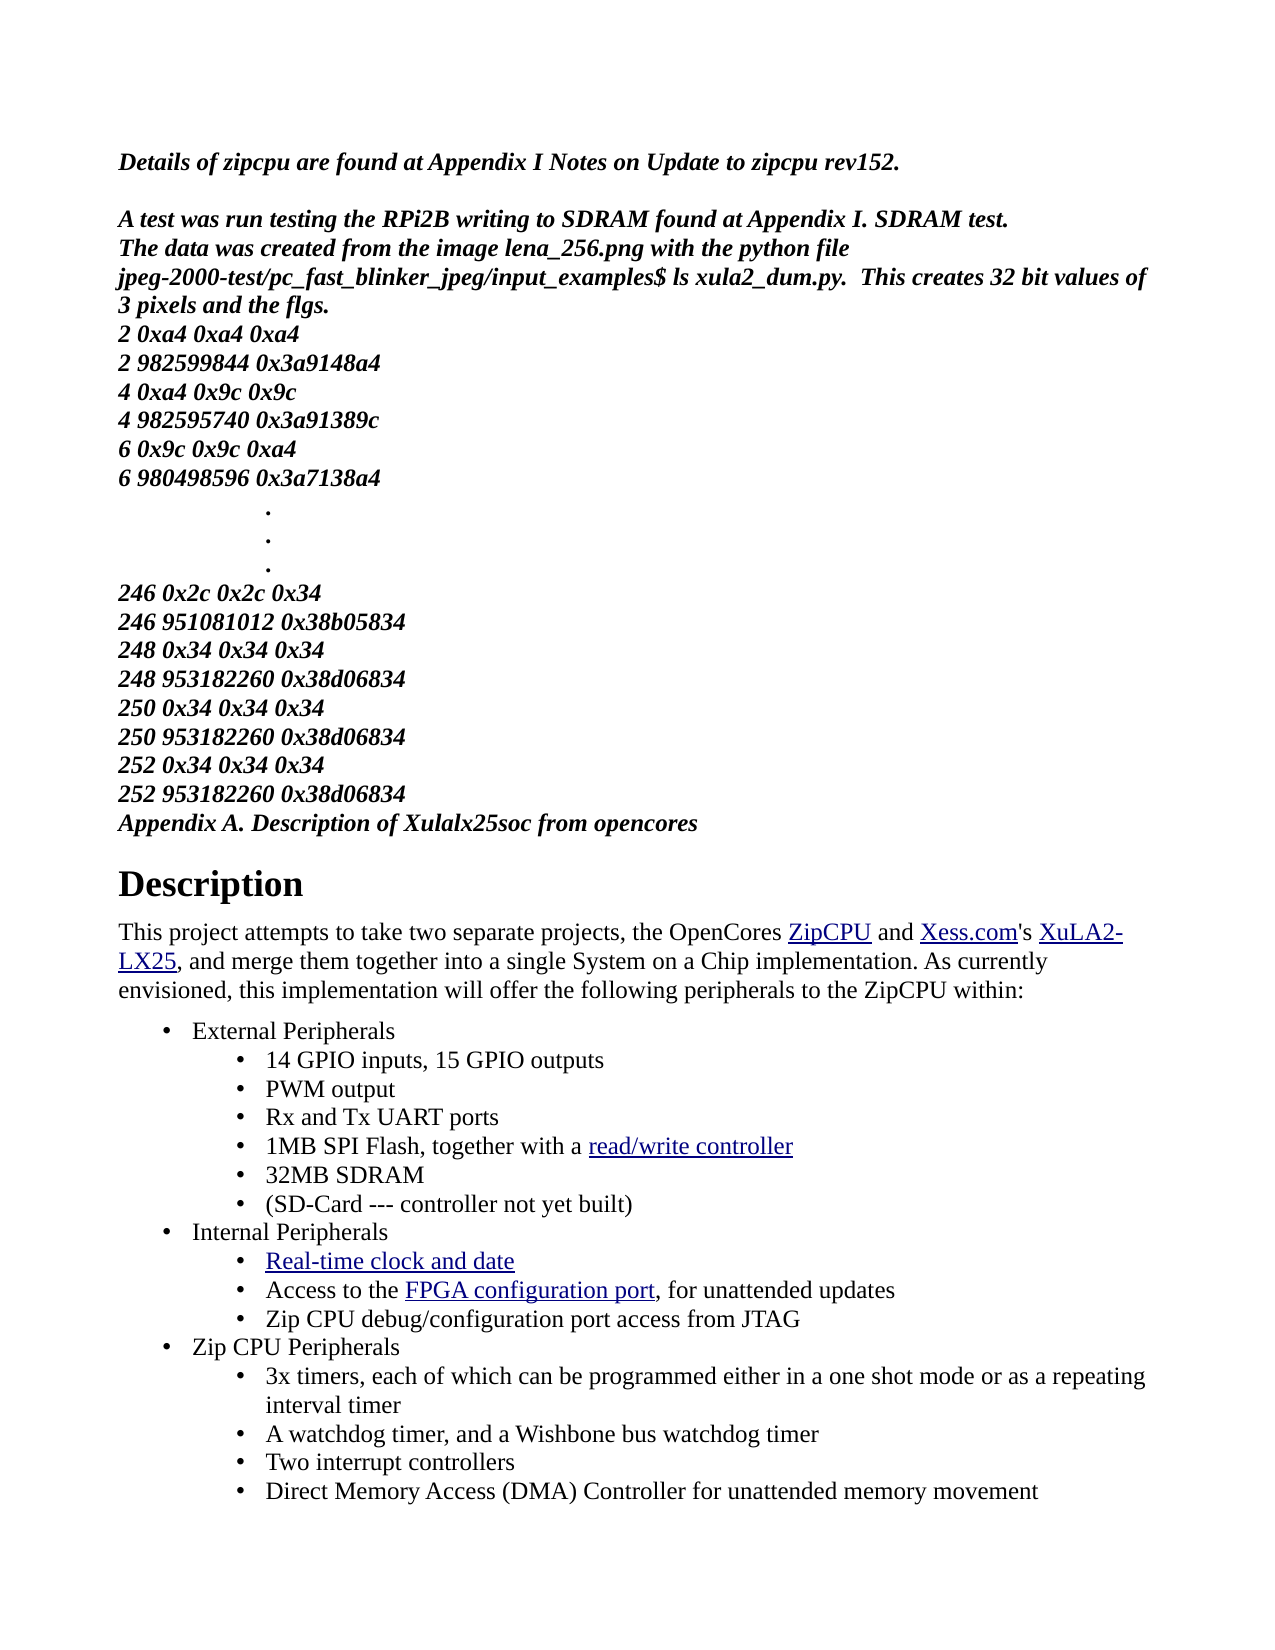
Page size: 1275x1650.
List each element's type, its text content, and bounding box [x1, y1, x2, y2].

list Direct Memory Access (DMA) Controller for unattended memory movement [236, 1476, 1157, 1505]
text A test was run testing the RPi2B writing to SDRAM found at Appendix I. SDRAM test. [118, 204, 1157, 233]
text 246 0x2c 0x2c 0x34 [118, 578, 1157, 607]
text 6 980498596 0x3a7138a4 [118, 463, 1157, 492]
list 1MB SPI Flash, together with a read/write controller [236, 1131, 1157, 1160]
text This project attempts to take two separate projects, the OpenCores ZipCPU and Xess.com's XuLA2-LX25, and merge them together into a single System on a Chip implementation. As currently envisioned, this implementation will offer the following peripherals to the ZipCPU within: [118, 917, 1157, 1004]
text 6 0x9c 0x9c 0xa4 [118, 434, 1157, 463]
list Access to the FPGA configuration port, for unattended updates [236, 1275, 1157, 1304]
text 250 0x34 0x34 0x34 [118, 693, 1157, 722]
text The data was created from the image lena_256.png with the python file jpeg-2000-test/pc_fast_blinker_jpeg/input_examples$ ls xula2_dum.py. This creates 32 bit values of 3 pixels and the flgs. [118, 233, 1157, 319]
text 4 0xa4 0x9c 0x9c [118, 377, 1157, 406]
list PWM output [236, 1074, 1157, 1102]
list External Peripherals [162, 1016, 1157, 1045]
list Internal Peripherals [162, 1217, 1157, 1246]
text . [118, 492, 1157, 521]
list (SD-Card --- controller not yet built) [236, 1189, 1157, 1217]
text 4 982595740 0x3a91389c [118, 406, 1157, 434]
text Appendix A. Description of Xulalx25soc from opencores [118, 808, 1157, 837]
list Zip CPU Peripherals [162, 1332, 1157, 1361]
list Two interrupt controllers [236, 1447, 1157, 1476]
text 2 982599844 0x3a9148a4 [118, 348, 1157, 377]
text 2 0xa4 0xa4 0xa4 [118, 319, 1157, 348]
text . [118, 549, 1157, 578]
list Real-time clock and date [236, 1246, 1157, 1275]
text 250 953182260 0x38d06834 [118, 722, 1157, 751]
text 246 951081012 0x38b05834 [118, 607, 1157, 636]
list 32MB SDRAM [236, 1160, 1157, 1189]
list Rx and Tx UART ports [236, 1102, 1157, 1131]
text 248 953182260 0x38d06834 [118, 664, 1157, 693]
text Details of zipcpu are found at Appendix I Notes on Update to zipcpu rev152. [118, 147, 1157, 176]
text . [118, 521, 1157, 549]
text 248 0x34 0x34 0x34 [118, 636, 1157, 664]
list A watchdog timer, and a Wishbone bus watchdog timer [236, 1419, 1157, 1447]
list 14 GPIO inputs, 15 GPIO outputs [236, 1045, 1157, 1074]
subtitle Description [118, 862, 1157, 905]
text 252 0x34 0x34 0x34 [118, 751, 1157, 779]
list Zip CPU debug/configuration port access from JTAG [236, 1304, 1157, 1332]
text 252 953182260 0x38d06834 [118, 779, 1157, 808]
list 3x timers, each of which can be programmed either in a one shot mode or as a repeating interval timer [236, 1361, 1157, 1419]
